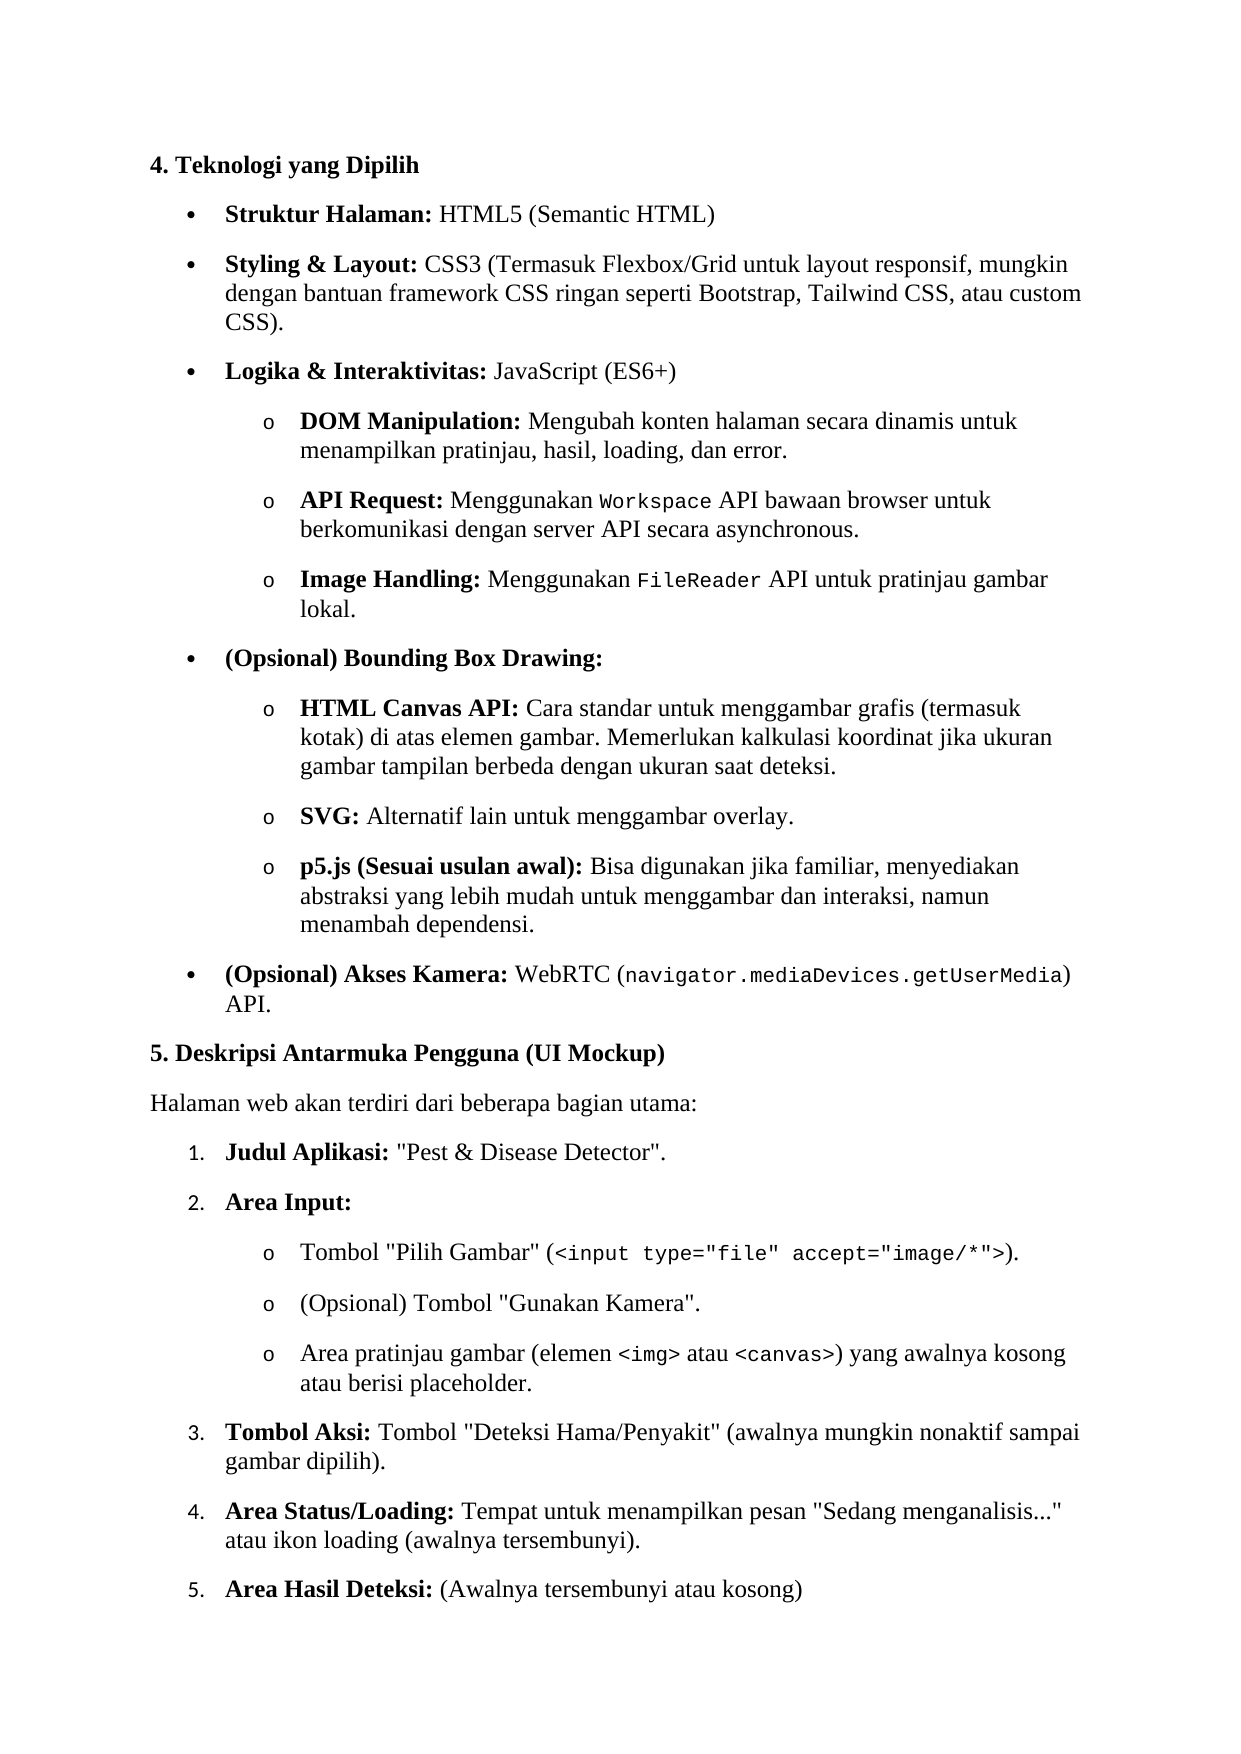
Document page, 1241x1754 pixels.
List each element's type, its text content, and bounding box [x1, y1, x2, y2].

text Halaman web akan terdiri dari beberapa bagian utama: [150, 1088, 1090, 1117]
list Struktur Halaman: HTML5 (Semantic HTML) [187, 199, 1090, 228]
list Judul Aplikasi: "Pest & Disease Detector". [187, 1137, 1090, 1167]
list Tombol "Pilih Gambar" (<input type="file" accept="image/*">). [262, 1237, 1090, 1267]
list Area Status/Loading: Tempat untuk menampilkan pesan "Sedang menganalisis..." atau ikon loading (awalnya tersembunyi). [187, 1496, 1090, 1554]
list (Opsional) Akses Kamera: WebRTC (navigator.mediaDevices.getUserMedia) API. [187, 959, 1090, 1017]
list p5.js (Sesuai usulan awal): Bisa digunakan jika familiar, menyediakan abstraksi yang lebih mudah untuk menggambar dan interaksi, namun menambah dependensi. [262, 851, 1090, 938]
list Area Input: [187, 1187, 1090, 1216]
text 4. Teknologi yang Dipilih [150, 150, 1090, 179]
list SVG: Alternatif lain untuk menggambar overlay. [262, 801, 1090, 830]
list Styling & Layout: CSS3 (Termasuk Flexbox/Grid untuk layout responsif, mungkin dengan bantuan framework CSS ringan seperti Bootstrap, Tailwind CSS, atau custom CSS). [187, 249, 1090, 335]
list DOM Manipulation: Mengubah konten halaman secara dinamis untuk menampilkan pratinjau, hasil, loading, dan error. [262, 406, 1090, 464]
list (Opsional) Bounding Box Drawing: [187, 643, 1090, 672]
text 5. Deskripsi Antarmuka Pengguna (UI Mockup) [150, 1038, 1090, 1067]
list Logika & Interaktivitas: JavaScript (ES6+) [187, 356, 1090, 385]
list Tombol Aksi: Tombol "Deteksi Hama/Penyakit" (awalnya mungkin nonaktif sampai gambar dipilih). [187, 1417, 1090, 1475]
list Image Handling: Menggunakan FileReader API untuk pratinjau gambar lokal. [262, 564, 1090, 622]
list HTML Canvas API: Cara standar untuk menggambar grafis (termasuk kotak) di atas elemen gambar. Memerlukan kalkulasi koordinat jika ukuran gambar tampilan berbeda dengan ukuran saat deteksi. [262, 693, 1090, 780]
list Area pratinjau gambar (elemen <img> atau <canvas>) yang awalnya kosong atau berisi placeholder. [262, 1338, 1090, 1396]
list Area Hasil Deteksi: (Awalnya tersembunyi atau kosong) [187, 1574, 1090, 1604]
list API Request: Menggunakan Workspace API bawaan browser untuk berkomunikasi dengan server API secara asynchronous. [262, 485, 1090, 543]
list (Opsional) Tombol "Gunakan Kamera". [262, 1288, 1090, 1317]
